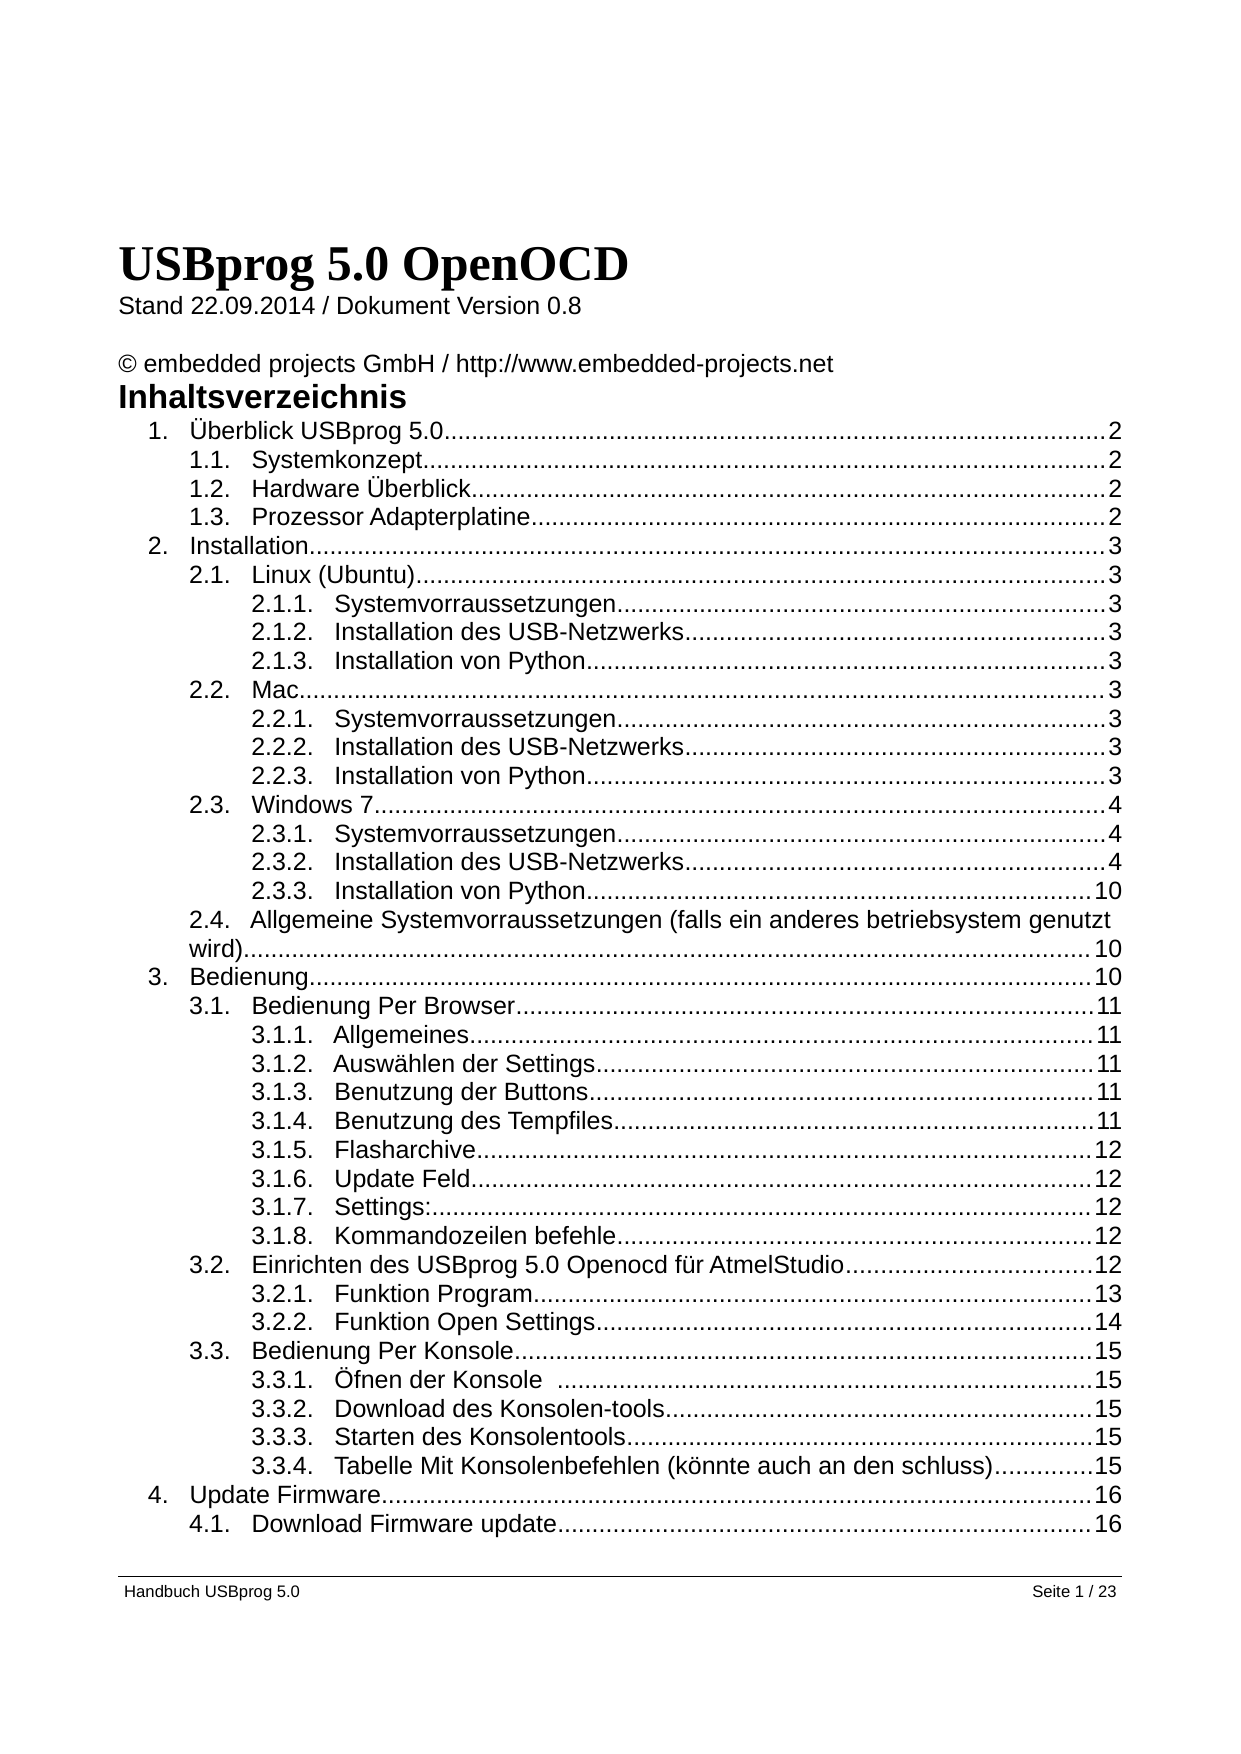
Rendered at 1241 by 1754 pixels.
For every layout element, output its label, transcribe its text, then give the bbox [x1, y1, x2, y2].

text 2.1.3. Installation von Python 3 [251, 646, 1122, 675]
text 3. Bedienung 10 [148, 962, 1122, 991]
text 3.1.1. Allgemeines 11 [251, 1020, 1122, 1048]
text 2.2.2. Installation des USB-Netzwerks 3 [251, 732, 1122, 761]
text 2.2. Mac 3 [189, 675, 1122, 703]
text 3.1.2. Auswählen der Settings 11 [251, 1048, 1122, 1077]
text 2.1. Linux (Ubuntu) 3 [189, 560, 1122, 588]
text 1.3. Prozessor Adapterplatine 2 [189, 502, 1122, 531]
text 2.3. Windows 7 4 [189, 790, 1122, 818]
text 1.2. Hardware Überblick 2 [189, 473, 1122, 502]
text 3.1. Bedienung Per Browser 11 [189, 991, 1122, 1020]
text 2.1.1. Systemvorraussetzungen 3 [251, 588, 1122, 617]
text 3.1.3. Benutzung der Buttons 11 [251, 1077, 1122, 1106]
text © embedded projects GmbH / http://www.embedded-projects.net [118, 349, 1122, 378]
text 3.1.5. Flasharchive 12 [251, 1135, 1122, 1163]
text 3.2. Einrichten des USBprog 5.0 Openocd für AtmelStudio 12 [189, 1250, 1122, 1278]
text 3.2.2. Funktion Open Settings 14 [251, 1307, 1122, 1336]
subtitle Inhaltsverzeichnis [118, 378, 1122, 416]
text 2.3.1. Systemvorraussetzungen 4 [251, 818, 1122, 847]
text 2.3.3. Installation von Python 10 [251, 876, 1122, 905]
text 3.3.1. Öfnen der Konsole 15 [251, 1365, 1122, 1393]
text 4.1. Download Firmware update 16 [189, 1508, 1122, 1537]
text 1.1. Systemkonzept 2 [189, 445, 1122, 473]
text Stand 22.09.2014 / Dokument Version 0.8 [118, 291, 1122, 320]
text 2. Installation 3 [148, 531, 1122, 560]
text 3.3.2. Download des Konsolen-tools 15 [251, 1393, 1122, 1422]
text 1. Überblick USBprog 5.0 2 [148, 416, 1122, 445]
text USBprog 5.0 OpenOCD [118, 234, 1122, 291]
text 2.2.3. Installation von Python 3 [251, 761, 1122, 790]
text 3.3. Bedienung Per Konsole 15 [189, 1336, 1122, 1365]
text 3.2.1. Funktion Program 13 [251, 1278, 1122, 1307]
text 2.3.2. Installation des USB-Netzwerks 4 [251, 847, 1122, 876]
text 3.1.7. Settings: 12 [251, 1192, 1122, 1221]
text 3.1.8. Kommandozeilen befehle 12 [251, 1221, 1122, 1250]
text 4. Update Firmware 16 [148, 1480, 1122, 1508]
text 2.4. Allgemeine Systemvorraussetzungen (falls ein anderes betriebsystem genutzt wird) 10 [189, 905, 1122, 962]
text 3.3.4. Tabelle Mit Konsolenbefehlen (könnte auch an den schluss) 15 [251, 1451, 1122, 1480]
text 2.1.2. Installation des USB-Netzwerks 3 [251, 617, 1122, 646]
text 3.1.4. Benutzung des Tempfiles 11 [251, 1106, 1122, 1135]
text 3.1.6. Update Feld 12 [251, 1163, 1122, 1192]
text 3.3.3. Starten des Konsolentools 15 [251, 1422, 1122, 1451]
text 2.2.1. Systemvorraussetzungen 3 [251, 703, 1122, 732]
